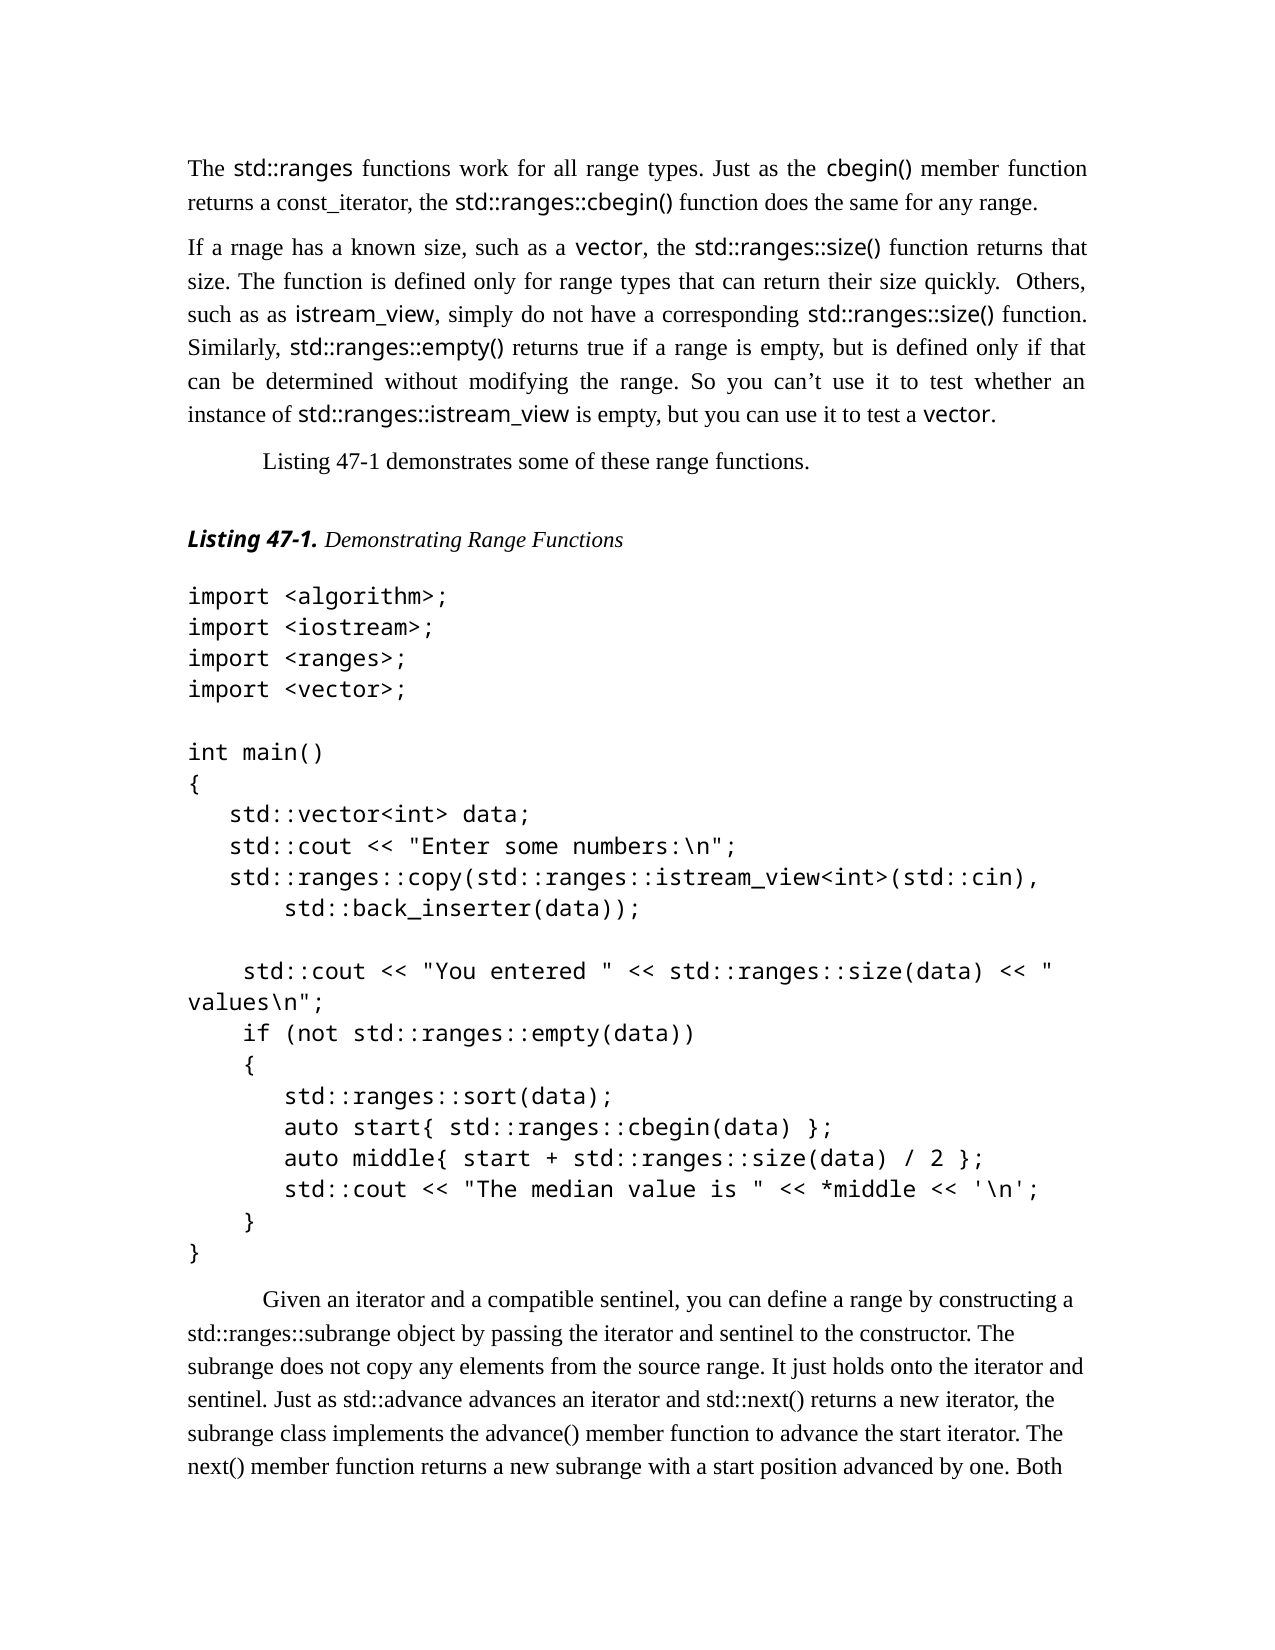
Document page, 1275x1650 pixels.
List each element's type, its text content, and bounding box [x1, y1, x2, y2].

text std::cout << "The median value is " << *middle << '\n'; [187, 1173, 1087, 1205]
text } [187, 1236, 1087, 1267]
text if (not std::ranges::empty(data)) [187, 1017, 1087, 1048]
text auto start{ std::ranges::cbegin(data) }; [187, 1111, 1087, 1142]
text import <iostream>; [187, 611, 1087, 642]
text { [187, 767, 1087, 798]
text import <algorithm>; [187, 580, 1087, 611]
text std::ranges::sort(data); [187, 1080, 1087, 1111]
text Listing 47-1 demonstrates some of these range functions. [187, 442, 1087, 475]
text If a rnage has a known size, such as a vector, the std::ranges::size() function returns that size. The function is defined only for range types that can return their size quickly. Others, such as as istream_view, simply do not have a corresponding std::ranges::size() function. Similarly, std::ranges::empty() returns true if a range is empty, but is defined only if that can be determined without modifying the range. So you can’t use it to test whether an instance of std::ranges::istream_view is empty, but you can use it to test a vector. [187, 229, 1087, 429]
text import <vector>; [187, 673, 1087, 705]
text std::back_inserter(data)); [187, 892, 1087, 923]
text std::cout << "Enter some numbers:\n"; [187, 830, 1087, 861]
text std::vector<int> data; [187, 798, 1087, 830]
text auto middle{ start + std::ranges::size(data) / 2 }; [187, 1142, 1087, 1173]
text import <ranges>; [187, 642, 1087, 673]
text std::cout << "You entered " << std::ranges::size(data) << " values\n"; [187, 955, 1087, 1017]
text std::ranges::copy(std::ranges::istream_view<int>(std::cin), [187, 861, 1087, 892]
text { [187, 1048, 1087, 1080]
text Listing 47-1. Demonstrating Range Functions [187, 523, 1087, 554]
text } [187, 1205, 1087, 1236]
text Given an iterator and a compatible sentinel, you can define a range by constructing a std::ranges::subrange object by passing the iterator and sentinel to the constructor. The subrange does not copy any elements from the source range. It just holds onto the iterator and sentinel. Just as std::advance advances an iterator and std::next() returns a new iterator, the subrange class implements the advance() member function to advance the start iterator. The next() member function returns a new subrange with a start position advanced by one. Both [187, 1280, 1087, 1480]
text The std::ranges functions work for all range types. Just as the cbegin() member function returns a const_iterator, the std::ranges::cbegin() function does the same for any range. [187, 150, 1087, 217]
text int main() [187, 736, 1087, 767]
